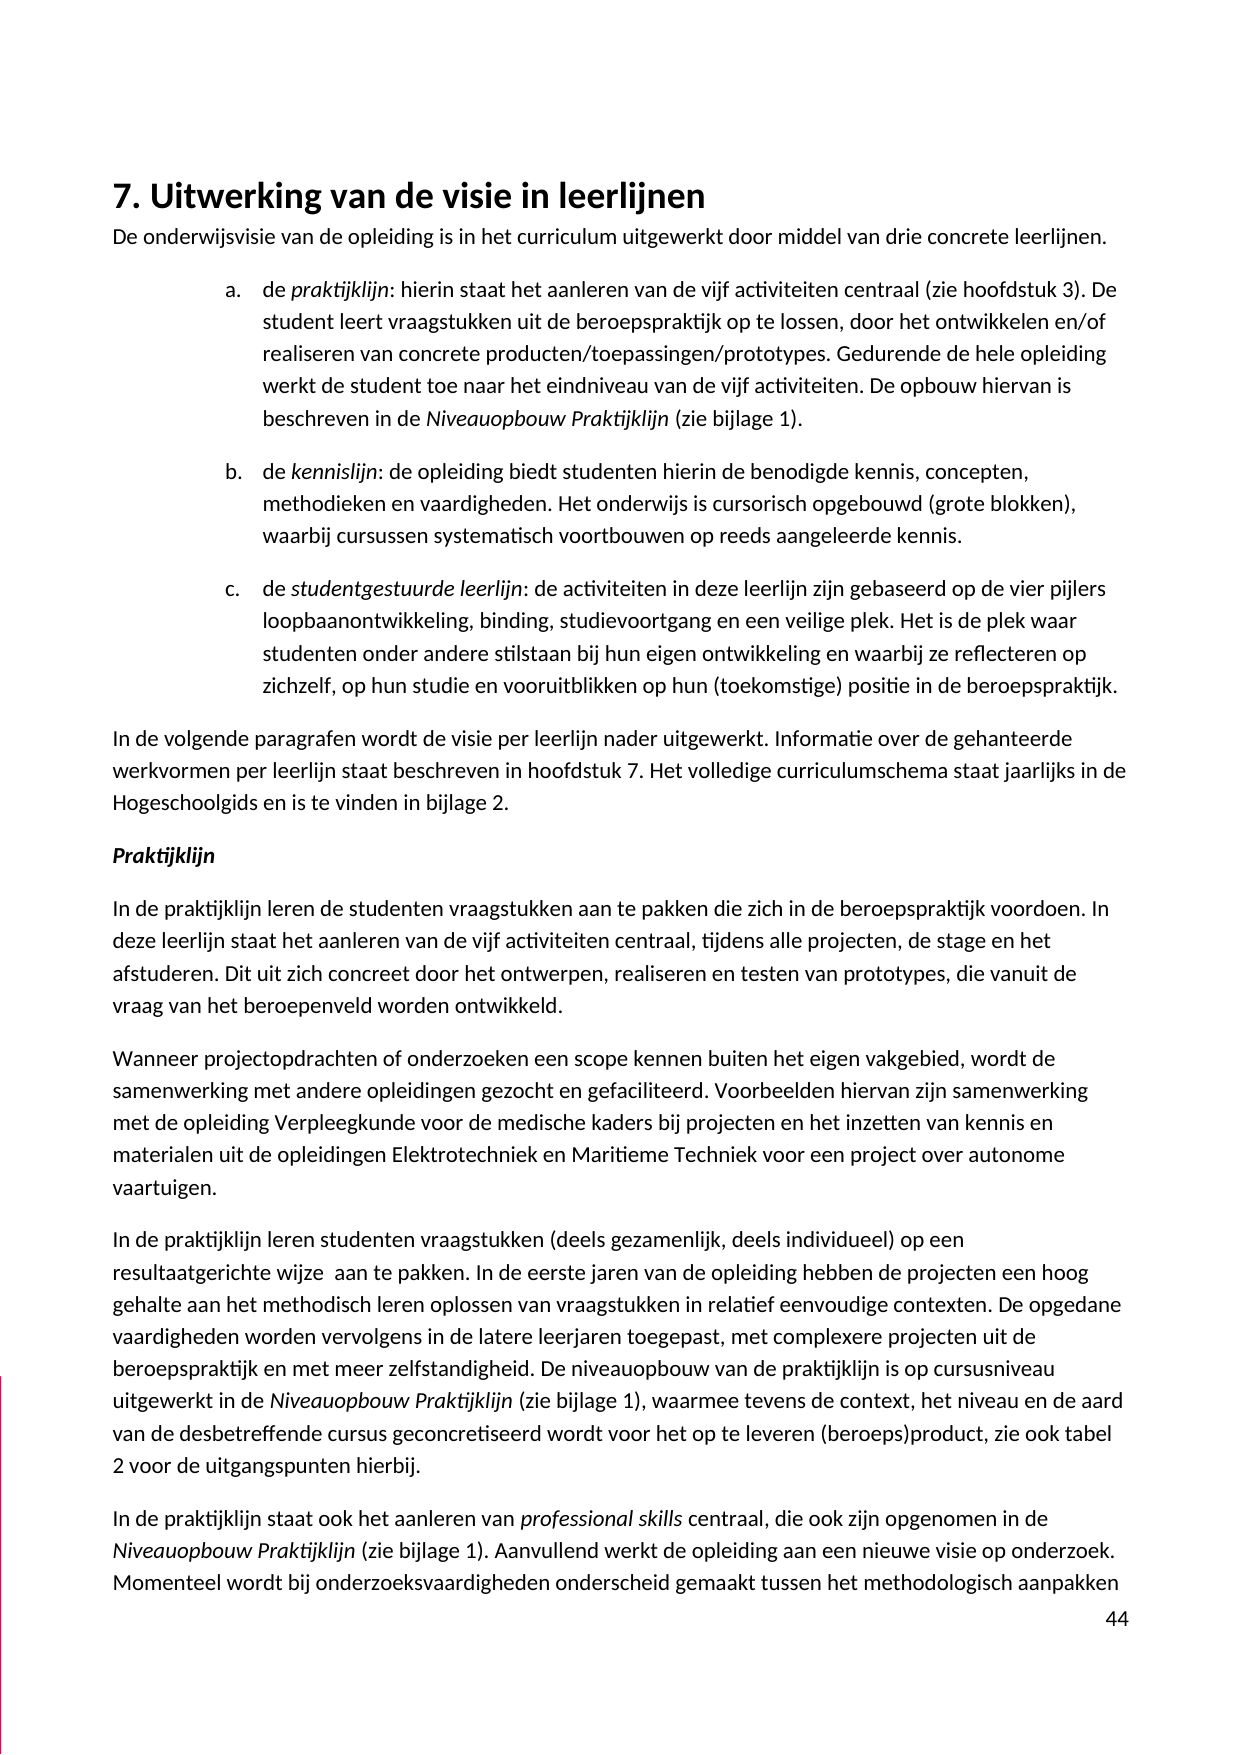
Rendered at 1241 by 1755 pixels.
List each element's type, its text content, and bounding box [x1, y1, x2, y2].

text Wanneer projectopdrachten of onderzoeken een scope kennen buiten het eigen vakgebied, wordt de samenwerking met andere opleidingen gezocht en gefaciliteerd. Voorbeelden hiervan zijn samenwerking met de opleiding Verpleegkunde voor de medische kaders bij projecten en het inzetten van kennis en materialen uit de opleidingen Elektrotechniek en Maritieme Techniek voor een project over autonome vaartuigen. [112, 1044, 1128, 1201]
text In de praktijklijn leren de studenten vraagstukken aan te pakken die zich in de beroepspraktijk voordoen. In deze leerlijn staat het aanleren van de vijf activiteiten centraal, tijdens alle projecten, de stage en het afstuderen. Dit uit zich concreet door het ontwerpen, realiseren en testen van prototypes, die vanuit de vraag van het beroepenveld worden ontwikkeld. [112, 894, 1128, 1019]
list de kennislijn: de opleiding biedt studenten hierin de benodigde kennis, concepten, methodieken en vaardigheden. Het onderwijs is cursorisch opgebouwd (grote blokken), waarbij cursussen systematisch voortbouwen op reeds aangeleerde kennis. [225, 457, 1128, 549]
text Praktijklijn [112, 841, 1128, 869]
text In de volgende paragrafen wordt de visie per leerlijn nader uitgewerkt. Informatie over de gehanteerde werkvormen per leerlijn staat beschreven in hoofdstuk 7. Het volledige curriculumschema staat jaarlijks in de Hogeschoolgids en is te vinden in bijlage 2. [112, 724, 1128, 816]
list de studentgestuurde leerlijn: de activiteiten in deze leerlijn zijn gebaseerd op de vier pijlers loopbaanontwikkeling, binding, studievoortgang en een veilige plek. Het is de plek waar studenten onder andere stilstaan bij hun eigen ontwikkeling en waarbij ze reflecteren op zichzelf, op hun studie en vooruitblikken op hun (toekomstige) positie in de beroepspraktijk. [225, 574, 1128, 699]
text De onderwijsvisie van de opleiding is in het curriculum uitgewerkt door middel van drie concrete leerlijnen. [112, 222, 1128, 250]
subtitle Uitwerking van de visie in leerlijnen [112, 172, 1128, 218]
text In de praktijklijn staat ook het aanleren van professional skills centraal, die ook zijn opgenomen in de Niveauopbouw Praktijklijn (zie bijlage 1). Aanvullend werkt de opleiding aan een nieuwe visie op onderzoek. Momenteel wordt bij onderzoeksvaardigheden onderscheid gemaakt tussen het methodologisch aanpakken [112, 1504, 1128, 1596]
text In de praktijklijn leren studenten vraagstukken (deels gezamenlijk, deels individueel) op een resultaatgerichte wijze aan te pakken. In de eerste jaren van de opleiding hebben de projecten een hoog gehalte aan het methodisch leren oplossen van vraagstukken in relatief eenvoudige contexten. De opgedane vaardigheden worden vervolgens in de latere leerjaren toegepast, met complexere projecten uit de beroepspraktijk en met meer zelfstandigheid. De niveauopbouw van de praktijklijn is op cursusniveau uitgewerkt in de Niveauopbouw Praktijklijn (zie bijlage 1), waarmee tevens de context, het niveau en de aard van de desbetreffende cursus geconcretiseerd wordt voor het op te leveren (beroeps)product, zie ook tabel 2 voor de uitgangspunten hierbij. [112, 1226, 1128, 1479]
list de praktijklijn: hierin staat het aanleren van de vijf activiteiten centraal (zie hoofdstuk 3). De student leert vraagstukken uit de beroepspraktijk op te lossen, door het ontwikkelen en/of realiseren van concrete producten/toepassingen/prototypes. Gedurende de hele opleiding werkt de student toe naar het eindniveau van de vijf activiteiten. De opbouw hiervan is beschreven in de Niveauopbouw Praktijklijn (zie bijlage 1). [225, 275, 1128, 432]
